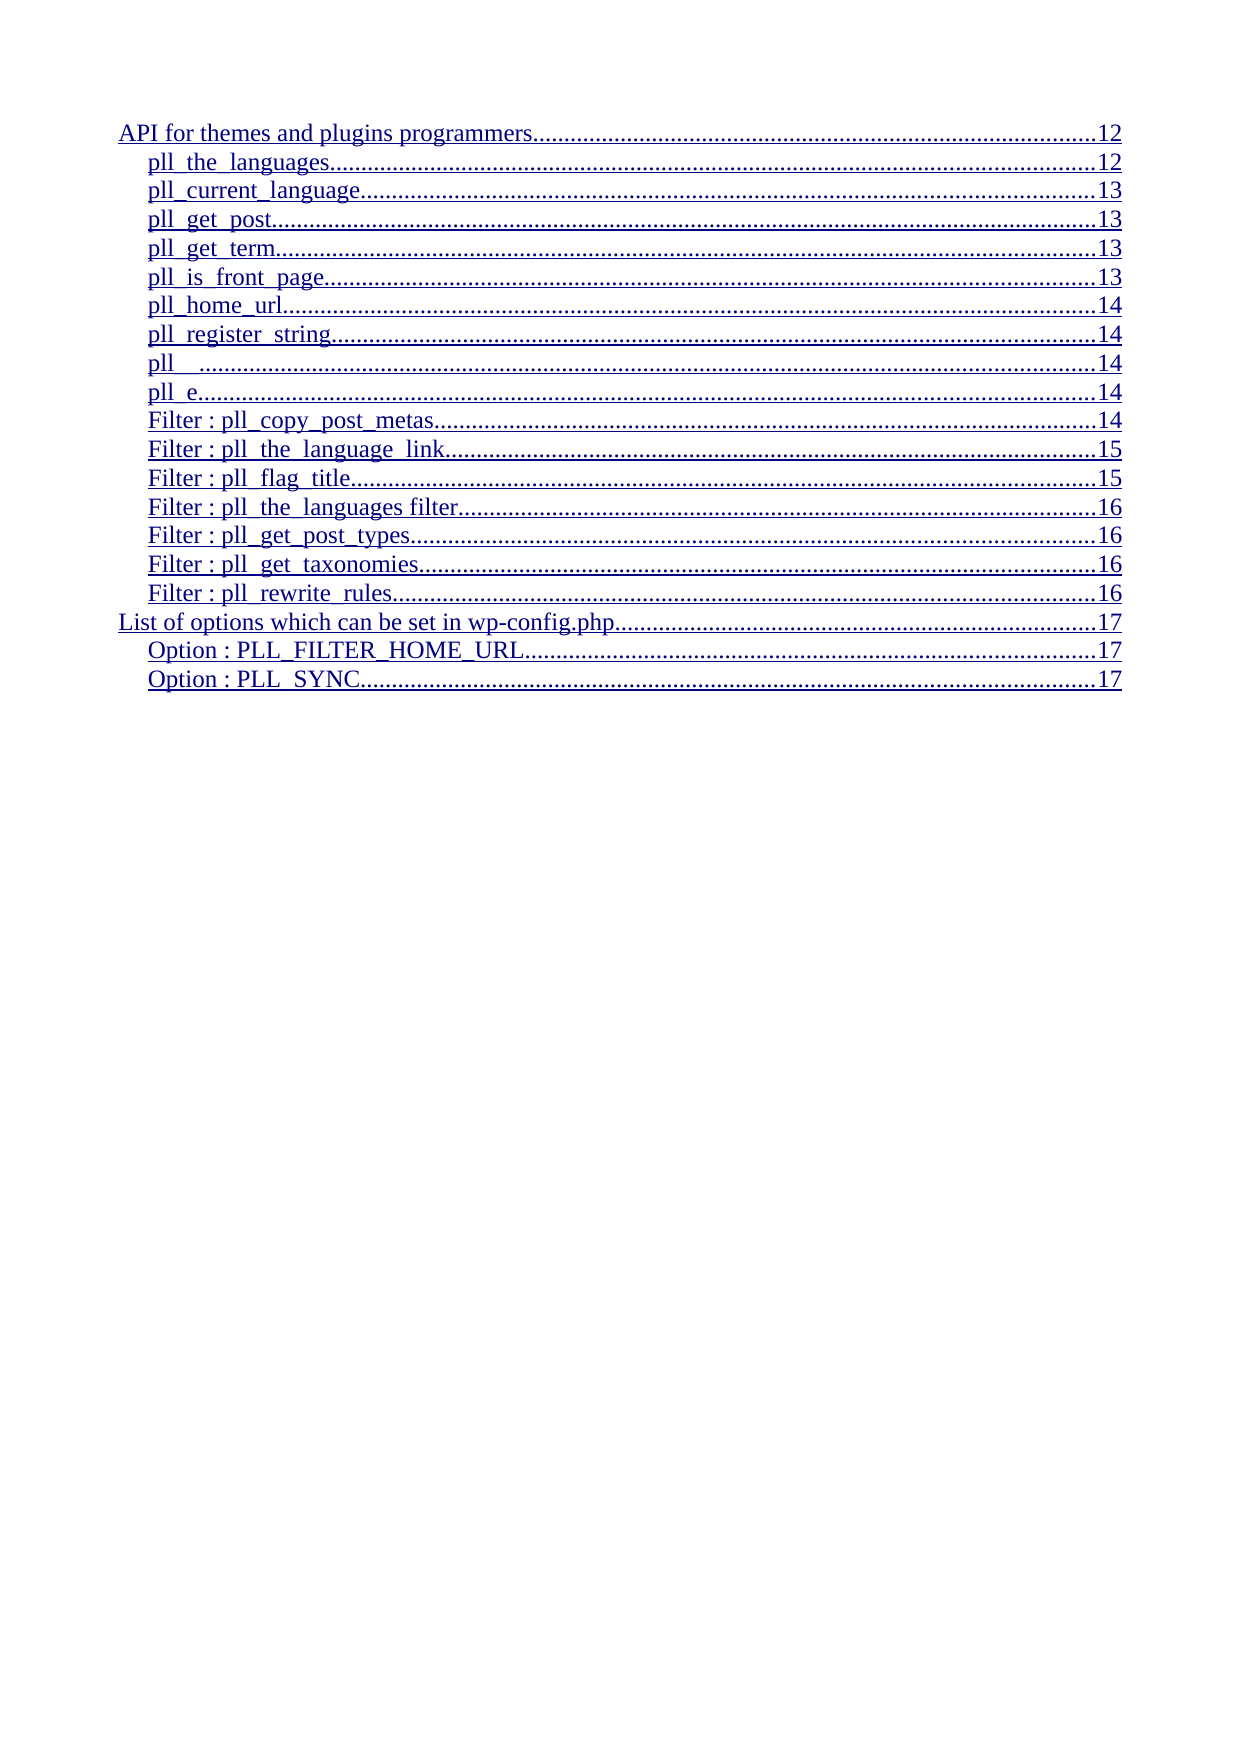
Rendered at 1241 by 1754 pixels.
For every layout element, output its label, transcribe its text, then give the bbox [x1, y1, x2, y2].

text pll__ 14 [148, 348, 1122, 373]
text Option : PLL_FILTER_HOME_URL 17 [148, 636, 1122, 661]
text Option : PLL_SYNC 17 [148, 664, 1122, 689]
text Filter : pll_copy_post_metas 14 [148, 406, 1122, 431]
text Filter : pll_the_language_link 15 [148, 434, 1122, 459]
text pll_get_post 13 [148, 204, 1122, 229]
text pll_the_languages 12 [148, 147, 1122, 172]
text Filter : pll_get_post_types 16 [148, 521, 1122, 546]
text Filter : pll_rewrite_rules 16 [148, 578, 1122, 603]
text List of options which can be set in wp-config.php 17 [118, 607, 1122, 632]
text Filter : pll_the_languages filter 16 [148, 492, 1122, 517]
text pll_is_front_page 13 [148, 262, 1122, 287]
text Filter : pll_flag_title 15 [148, 463, 1122, 488]
text API for themes and plugins programmers 12 [118, 118, 1122, 143]
text pll_register_string 14 [148, 319, 1122, 344]
text Filter : pll_get_taxonomies 16 [148, 549, 1122, 574]
text pll_home_url 14 [148, 291, 1122, 316]
text pll_get_term 13 [148, 233, 1122, 258]
text pll_e 14 [148, 377, 1122, 402]
text pll_current_language 13 [148, 176, 1122, 201]
